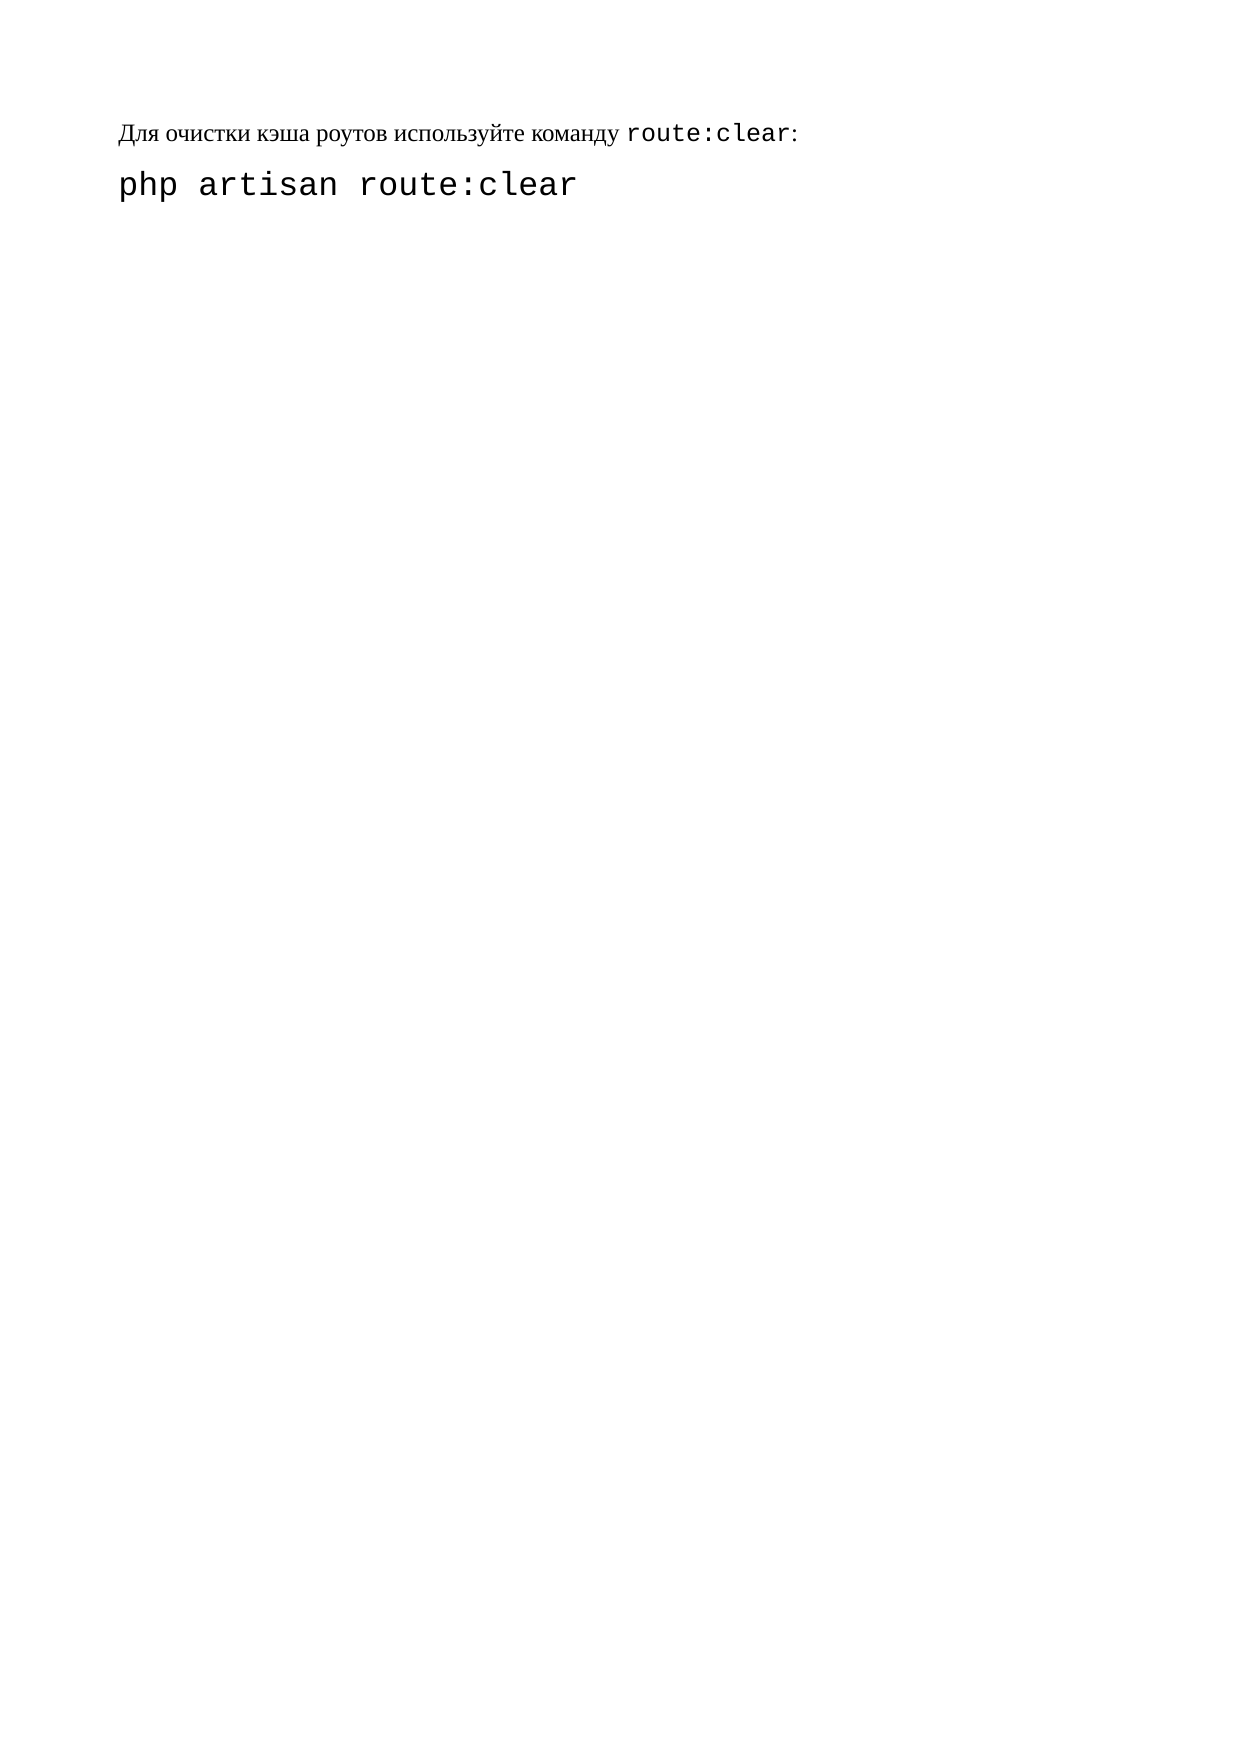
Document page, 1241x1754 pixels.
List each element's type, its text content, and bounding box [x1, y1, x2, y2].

text Для очистки кэша роутов используйте команду route:clear: [118, 118, 1122, 149]
text php artisan route:clear [118, 168, 1122, 206]
